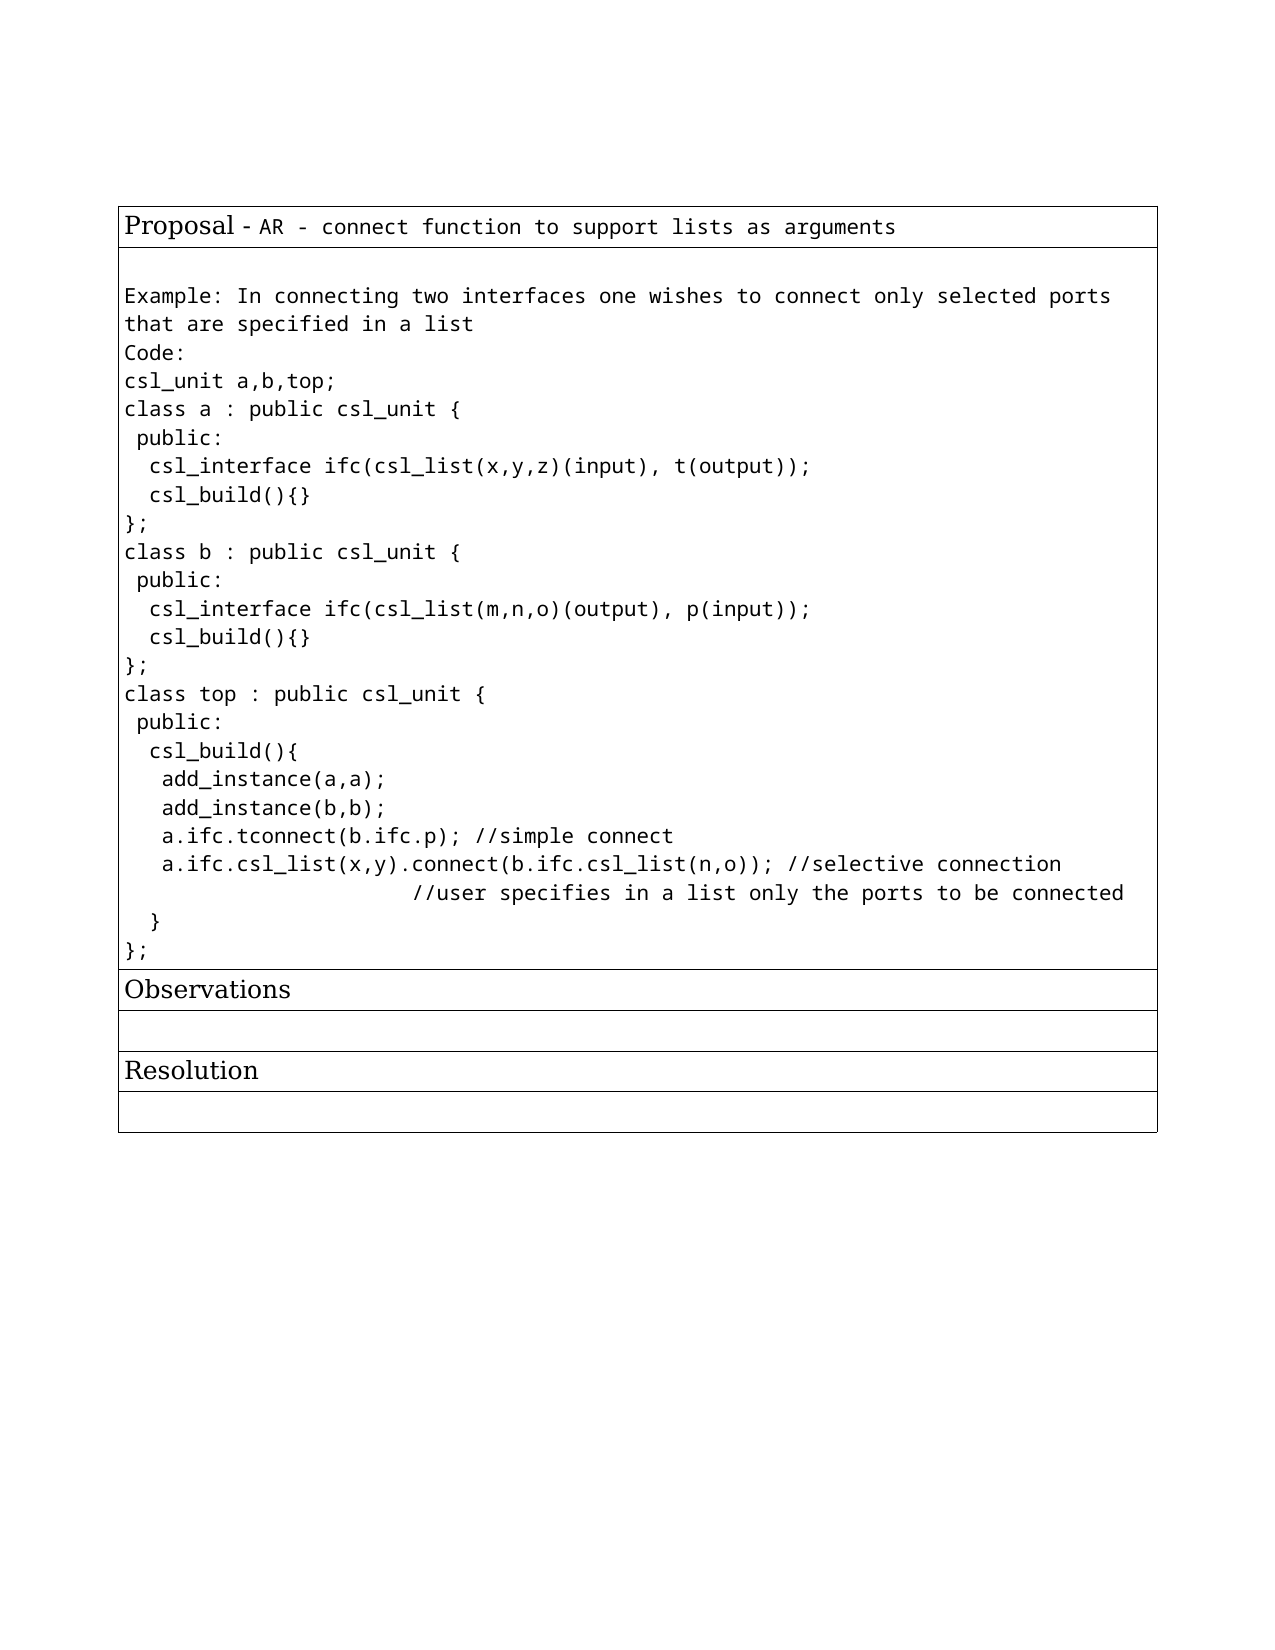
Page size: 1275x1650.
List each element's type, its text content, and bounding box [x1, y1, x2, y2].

table_cell [119, 1011, 1157, 1051]
table_cell [119, 1092, 1157, 1132]
table_header Proposal - AR - connect function to support lists as arguments [119, 207, 1157, 247]
table_cell Resolution [119, 1052, 1157, 1091]
table_cell Example: In connecting two interfaces one wishes to connect only selected ports that are specified in a list Code: csl_unit a,b,top; class a : public csl_unit { public: csl_interface ifc(csl_list(x,y,z)(input), t(output)); csl_build(){} }; class b : public csl_unit { public: csl_interface ifc(csl_list(m,n,o)(output), p(input)); csl_build(){} }; class top : public csl_unit { public: csl_build(){ add_instance(a,a); add_instance(b,b); a.ifc.tconnect(b.ifc.p); //simple connect a.ifc.csl_list(x,y).connect(b.ifc.csl_list(n,o)); //selective connection //user specifies in a list only the ports to be connected } }; [119, 248, 1157, 969]
table_cell Observations [119, 970, 1157, 1010]
